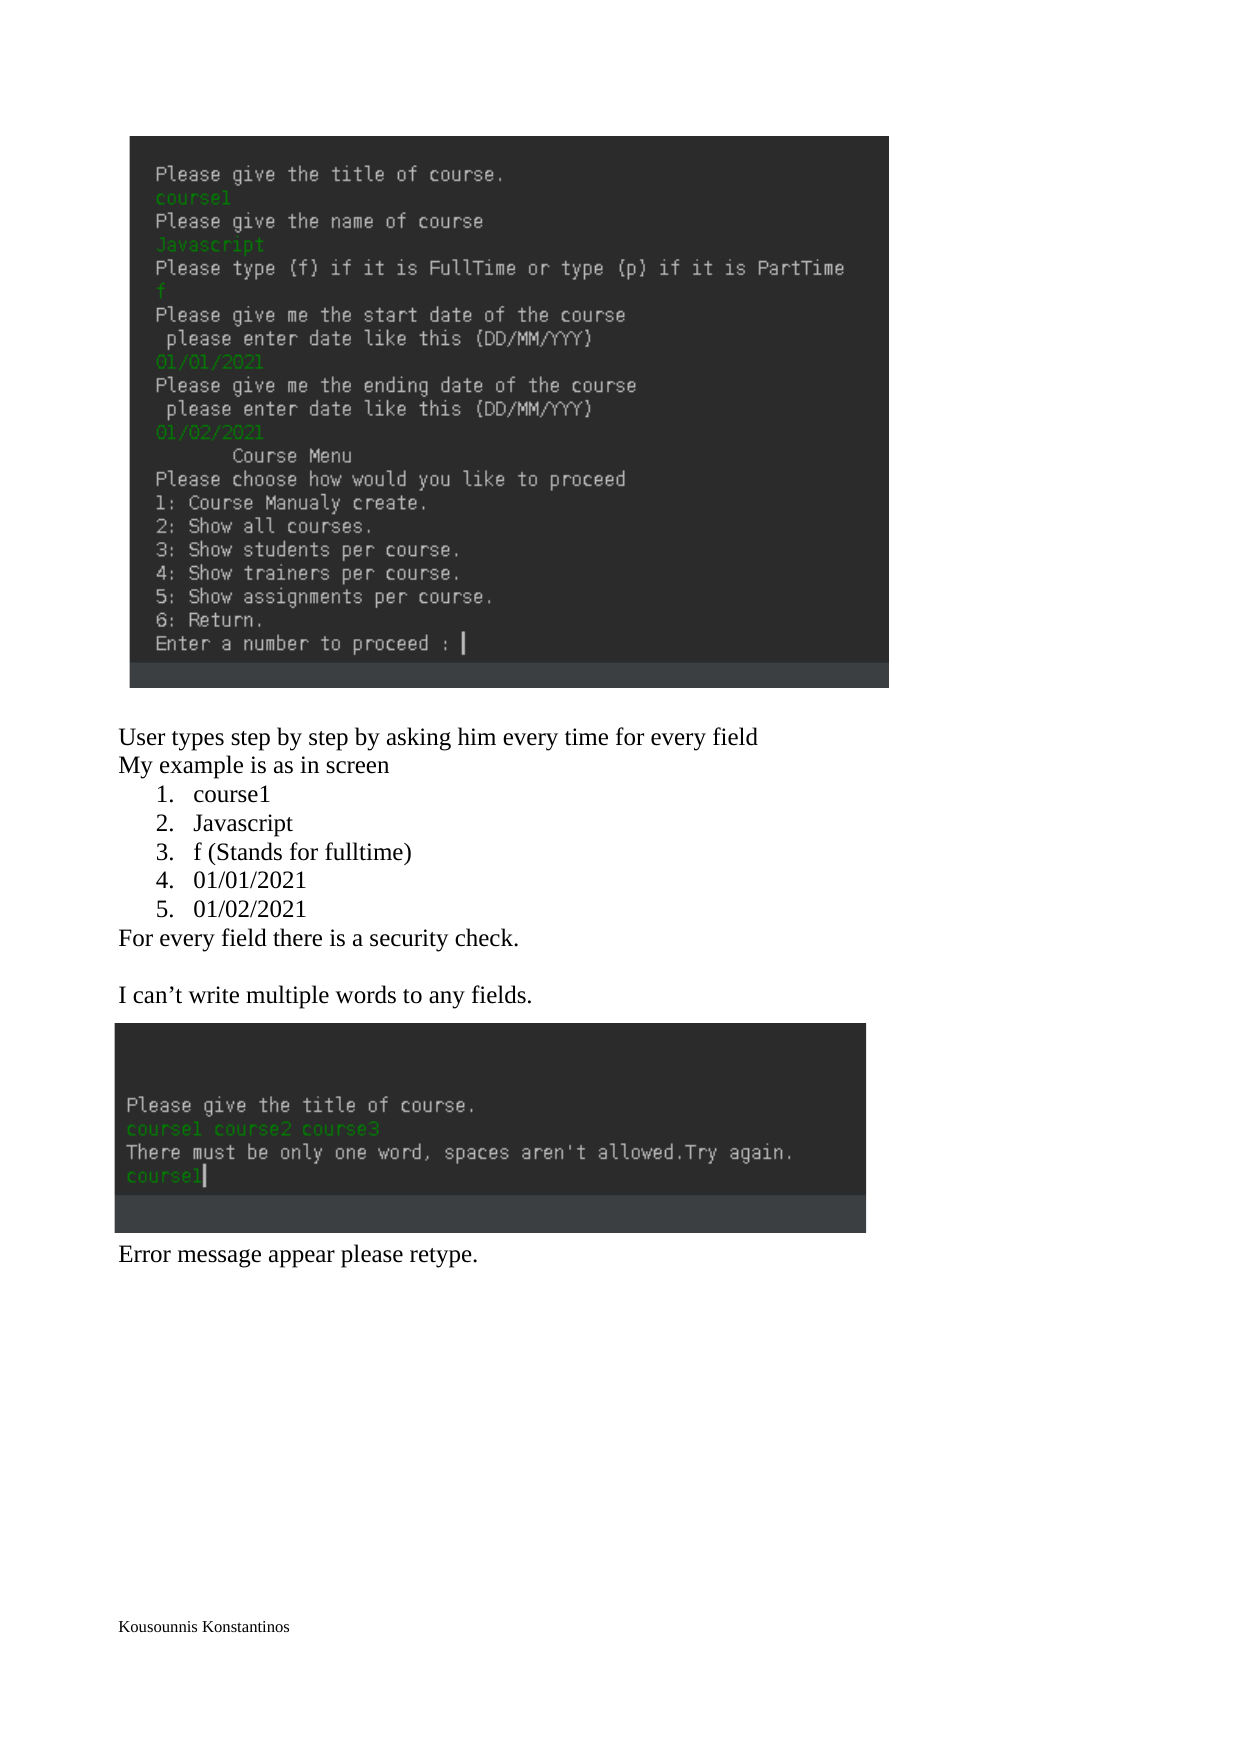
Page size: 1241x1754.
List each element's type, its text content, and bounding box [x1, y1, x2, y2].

list 01/02/2021 [156, 894, 1122, 923]
list 01/01/2021 [156, 866, 1122, 894]
text I can’t write multiple words to any fields. [118, 981, 1122, 1009]
text Error message appear please retype. [118, 1239, 1122, 1268]
picture [129, 136, 889, 688]
text User types step by step by asking him every time for every field [118, 722, 1122, 751]
list f (Stands for fulltime) [156, 837, 1122, 866]
picture [114, 1023, 867, 1233]
list course1 [156, 779, 1122, 808]
text My example is as in screen [118, 751, 1122, 779]
list Javascript [156, 808, 1122, 837]
text For every field there is a security check. [118, 923, 1122, 952]
